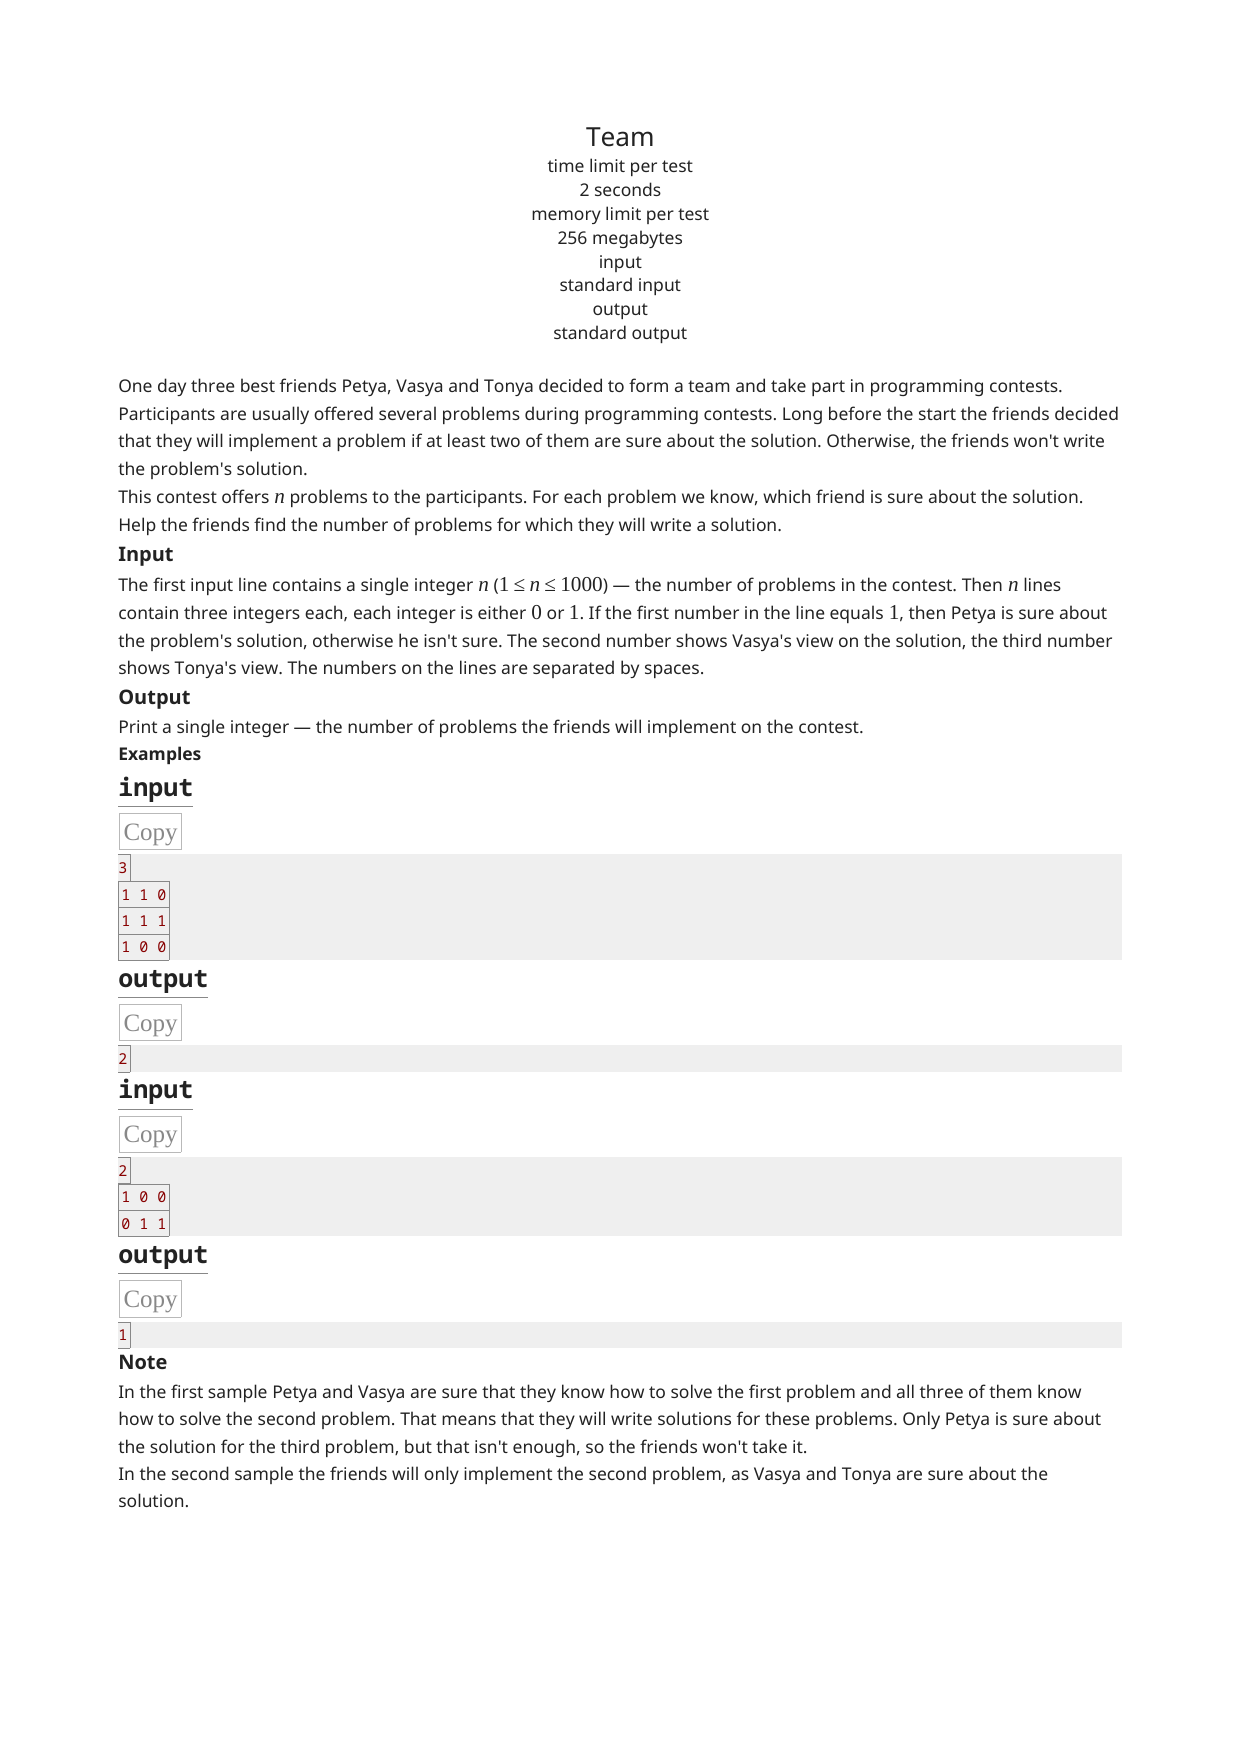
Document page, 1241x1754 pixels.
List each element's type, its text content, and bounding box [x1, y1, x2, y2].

text input [118, 249, 1122, 273]
text Examples [118, 742, 1122, 766]
text standard input [118, 273, 1122, 297]
text memory limit per test [118, 202, 1122, 225]
text Input [118, 540, 1122, 567]
text Copy [120, 814, 181, 849]
text Print a single integer — the number of problems the friends will implement on the contest. [118, 714, 1122, 738]
text 2 seconds [118, 178, 1122, 202]
text In the first sample Petya and Vasya are sure that they know how to solve the first problem and all three of them know how to solve the second problem. That means that they will write solutions for these problems. Only Petya is sure about the solution for the third problem, but that isn't enough, so the friends won't take it. [118, 1379, 1122, 1458]
text input [118, 1072, 1122, 1109]
text The first input line contains a single integer n (1 ≤ n ≤ 1000) — the number of problems in the contest. Then n lines contain three integers each, each integer is either 0 or 1. If the first number in the line equals 1, then Petya is sure about the problem's solution, otherwise he isn't sure. The second number shows Vasya's view on the solution, the third number shows Tonya's view. The numbers on the lines are separated by spaces. [118, 571, 1122, 679]
text [131, 1157, 1122, 1183]
text [131, 1322, 1122, 1348]
text 256 megabytes [118, 225, 1122, 249]
text 1 0 0 [119, 1185, 169, 1210]
text 1 1 1 [119, 908, 169, 934]
text 2 [118, 1046, 130, 1072]
text One day three best friends Petya, Vasya and Tonya decided to form a team and take part in programming contests. Participants are usually offered several problems during programming contests. Long before the start the friends decided that they will implement a problem if at least two of them are sure about the solution. Otherwise, the friends won't write the problem's solution. [118, 374, 1122, 480]
text [170, 934, 1122, 960]
text This contest offers n problems to the participants. For each problem we know, which friend is sure about the solution. Help the friends find the number of problems for which they will write a solution. [118, 484, 1122, 536]
text output [118, 960, 1122, 997]
text [170, 881, 1122, 907]
text Copy [120, 1117, 181, 1152]
text 3 [118, 855, 130, 881]
text output [118, 1236, 1122, 1273]
text Copy [120, 1005, 181, 1040]
text [170, 1183, 1122, 1210]
text 2 [118, 1158, 130, 1183]
text [182, 1116, 1121, 1152]
text [131, 854, 1122, 881]
text 0 1 1 [119, 1211, 169, 1236]
text Team [118, 118, 1122, 154]
text Copy [120, 1281, 181, 1317]
text 1 0 0 [119, 935, 169, 960]
text [170, 907, 1122, 934]
text standard output [118, 321, 1122, 345]
text [131, 1045, 1122, 1072]
text [182, 1280, 1121, 1317]
text 1 1 0 [119, 882, 169, 907]
text Note [118, 1348, 1122, 1375]
text Output [118, 683, 1122, 710]
text [182, 1004, 1121, 1041]
text input [118, 769, 1122, 806]
text output [118, 297, 1122, 321]
text [170, 1210, 1122, 1236]
text time limit per test [118, 154, 1122, 178]
text [182, 813, 1121, 849]
text 1 [118, 1323, 130, 1348]
text In the second sample the friends will only implement the second problem, as Vasya and Tonya are sure about the solution. [118, 1462, 1122, 1513]
